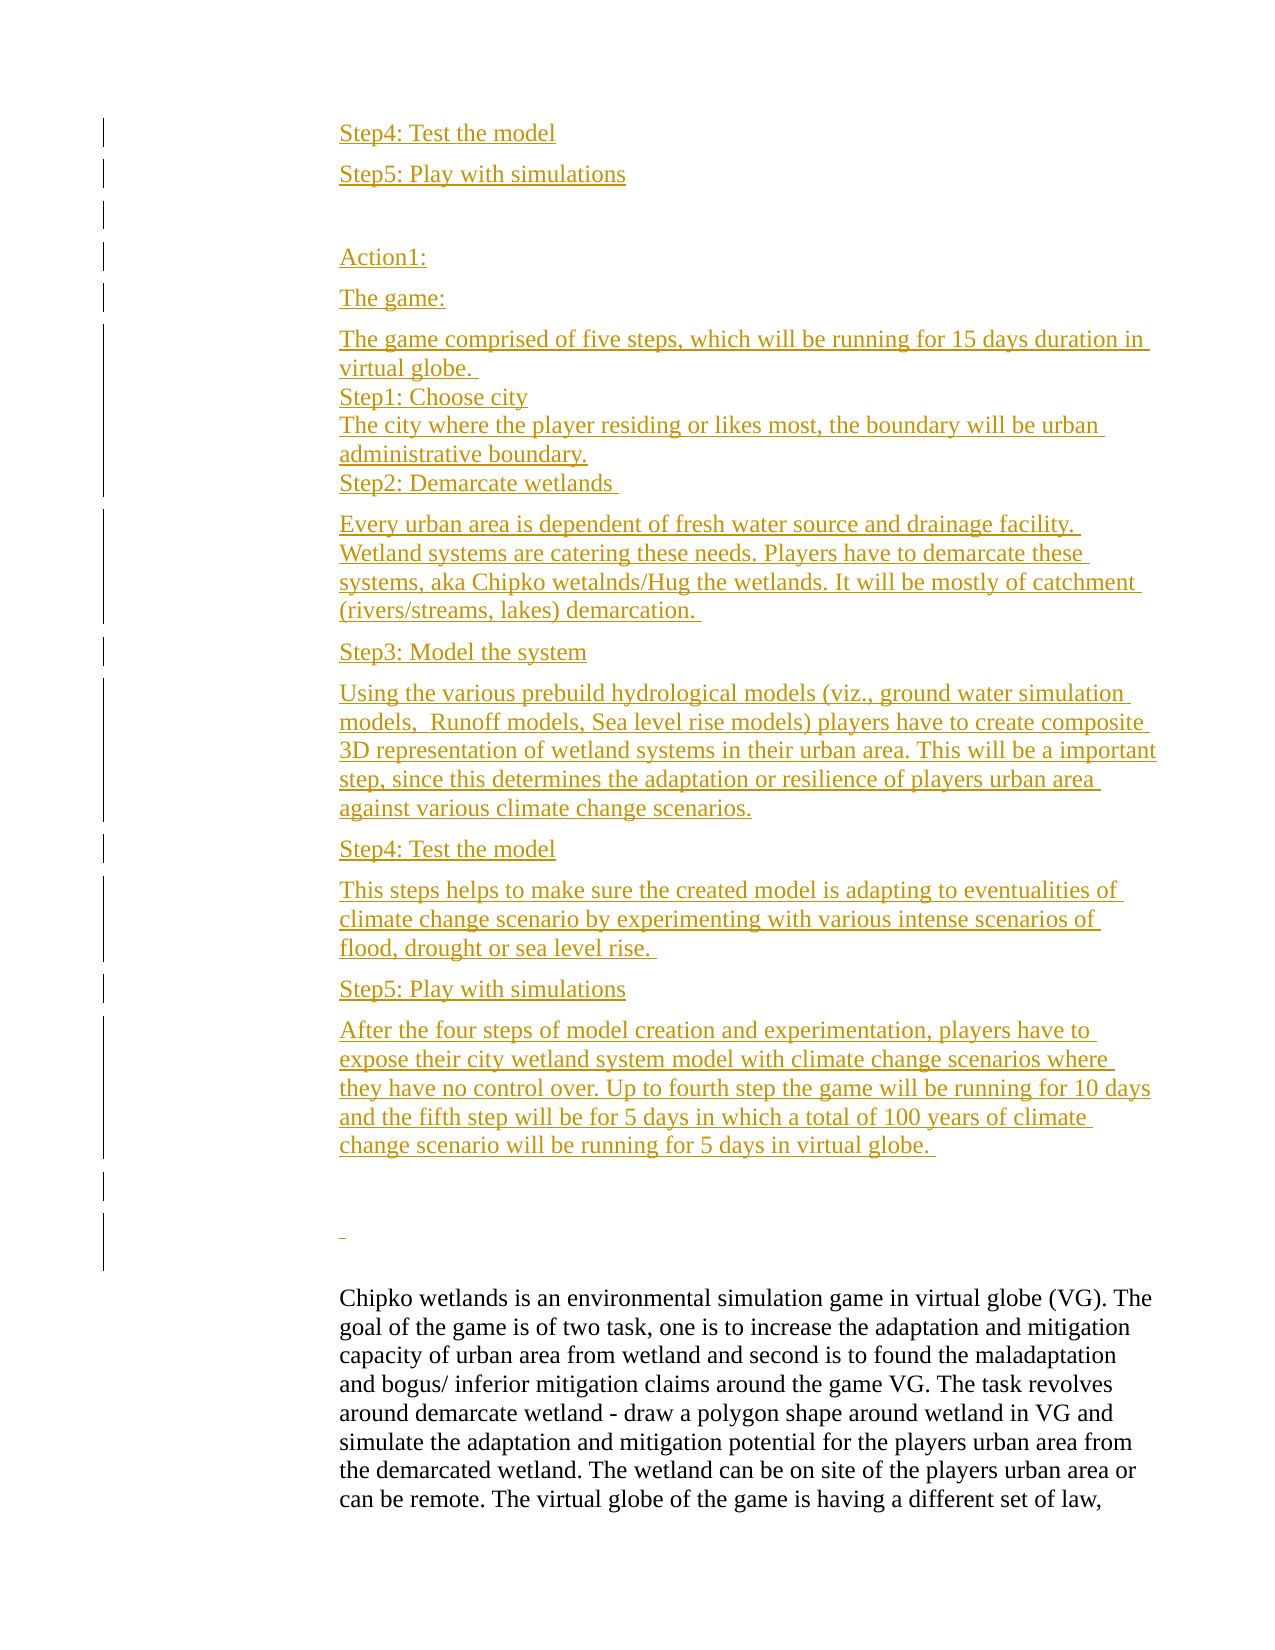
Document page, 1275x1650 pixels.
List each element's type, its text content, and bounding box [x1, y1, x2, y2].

text The game: [339, 283, 1157, 312]
text The city where the player residing or likes most, the boundary will be urban administrative boundary. [339, 411, 1157, 468]
text Every urban area is dependent of fresh water source and drainage facility. Wetland systems are catering these needs. Players have to demarcate these systems, aka Chipko wetalnds/Hug the wetlands. It will be mostly of catchment (rivers/streams, lakes) demarcation. [339, 509, 1157, 624]
text Step5: Play with simulations [339, 159, 1157, 188]
text This steps helps to make sure the created model is adapting to eventualities of climate change scenario by experimenting with various intense scenarios of flood, drought or sea level rise. [339, 876, 1157, 962]
text The game comprised of five steps, which will be running for 15 days duration in virtual globe. [339, 324, 1157, 382]
text Step3: Model the system [339, 637, 1157, 666]
text Step4: Test the model [339, 118, 1157, 147]
text Step2: Demarcate wetlands [339, 468, 1157, 497]
text Step1: Choose city [339, 382, 1157, 411]
text Step5: Play with simulations [339, 974, 1157, 1003]
text step, since this determines the adaptation or resilience of players urban area against various climate change scenarios. [339, 762, 1157, 822]
text Chipko wetlands is an environmental simulation game in virtual globe (VG). The goal of the game is of two task, one is to increase the adaptation and mitigation capacity of urban area from wetland and second is to found the maladaptation and bogus/ inferior mitigation claims around the game VG. The task revolves around demarcate wetland - draw a polygon shape around wetland in VG and simulate the adaptation and mitigation potential for the players urban area from the demarcated wetland. The wetland can be on site of the players urban area or can be remote. The virtual globe of the game is having a different set of law, [339, 1283, 1157, 1513]
text Using the various prebuild hydrological models (viz., ground water simulation models, Runoff models, Sea level rise models) players have to create composite 3D representation of wetland systems in their urban area. This will be a important [339, 678, 1157, 761]
text Step4: Test the model [339, 834, 1157, 863]
text After the four steps of model creation and experimentation, players have to expose their city wetland system model with climate change scenarios where they have no control over. Up to fourth step the game will be running for 10 days and the fifth step will be for 5 days in which a total of 100 years of climate change scenario will be running for 5 days in virtual globe. [339, 1016, 1157, 1159]
text Action1: [339, 242, 1157, 271]
